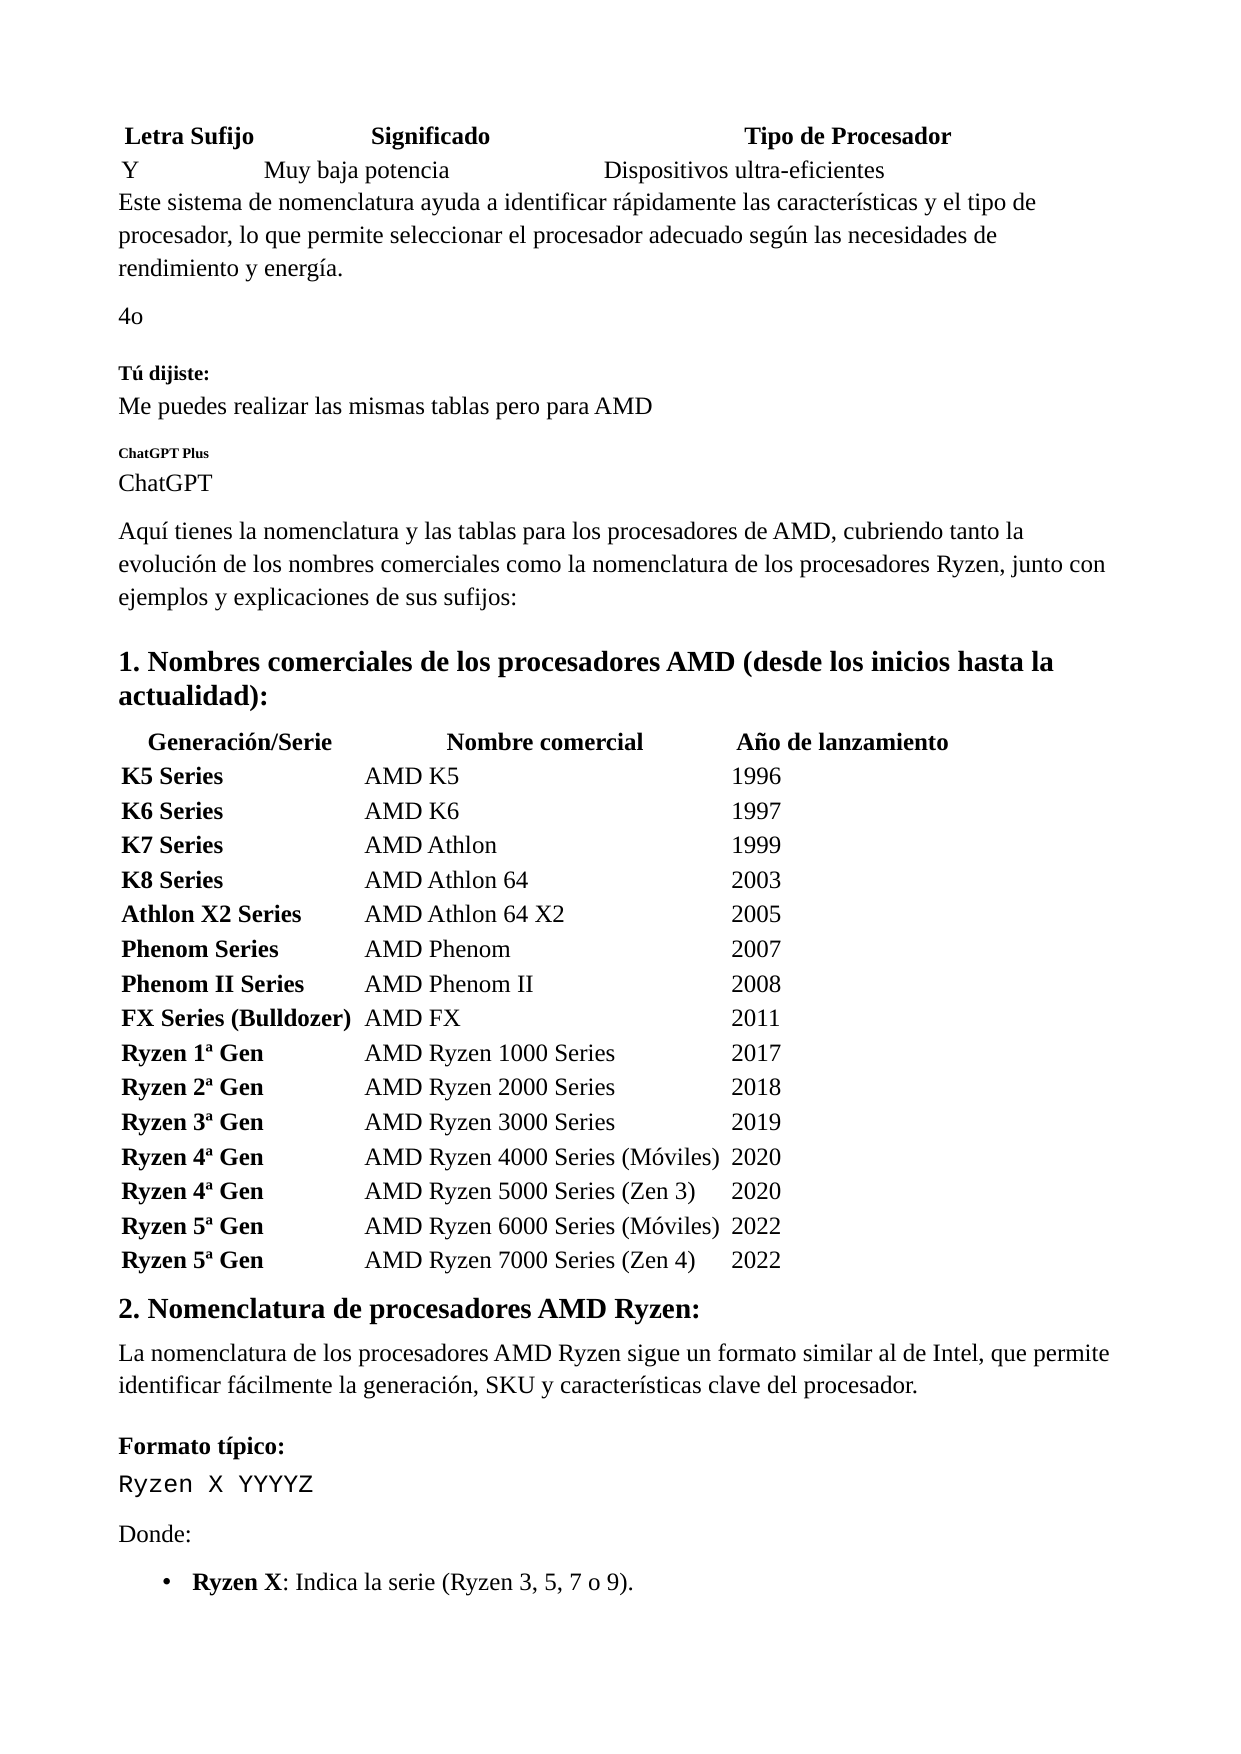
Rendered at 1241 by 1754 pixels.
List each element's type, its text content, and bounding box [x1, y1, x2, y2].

table_cell Phenom Series [118, 931, 361, 966]
table_cell Ryzen 3ª Gen [118, 1104, 361, 1139]
subtitle Formato típico: [118, 1431, 1122, 1459]
table_cell 2005 [728, 897, 957, 931]
table_cell AMD Phenom II [361, 966, 728, 1000]
table_header Generación/Serie [118, 724, 361, 758]
table_cell Y [118, 153, 261, 187]
table_cell 2017 [728, 1035, 957, 1069]
table_header Tipo de Procesador [601, 118, 1095, 153]
table_cell AMD Phenom [361, 931, 728, 966]
table_header Significado [261, 118, 601, 153]
subtitle 1. Nombres comerciales de los procesadores AMD (desde los inicios hasta la actualidad): [118, 644, 1122, 711]
table_cell Dispositivos ultra-eficientes [601, 153, 1095, 187]
table_cell AMD K5 [361, 758, 728, 793]
table_cell 2018 [728, 1070, 957, 1104]
table_cell AMD Ryzen 5000 Series (Zen 3) [361, 1173, 728, 1208]
table_cell K5 Series [118, 758, 361, 793]
text Donde: [118, 1519, 1122, 1548]
table_cell Ryzen 2ª Gen [118, 1070, 361, 1104]
table_cell 2022 [728, 1208, 957, 1242]
table_cell 2022 [728, 1243, 957, 1277]
table_header Letra Sufijo [118, 118, 261, 153]
table_cell Muy baja potencia [261, 153, 601, 187]
subtitle 2. Nomenclatura de procesadores AMD Ryzen: [118, 1292, 1122, 1325]
table_cell Athlon X2 Series [118, 897, 361, 931]
table_cell AMD FX [361, 1000, 728, 1035]
table_cell 1996 [728, 758, 957, 793]
text ChatGPT [118, 468, 1122, 497]
table_cell AMD Athlon [361, 828, 728, 862]
table_cell Phenom II Series [118, 966, 361, 1000]
table_cell FX Series (Bulldozer) [118, 1000, 361, 1035]
table_cell AMD Ryzen 6000 Series (Móviles) [361, 1208, 728, 1242]
table_cell AMD Ryzen 1000 Series [361, 1035, 728, 1069]
table_cell Ryzen 5ª Gen [118, 1243, 361, 1277]
table_header Nombre comercial [361, 724, 728, 758]
table_cell K8 Series [118, 862, 361, 897]
table_cell K6 Series [118, 793, 361, 827]
table_cell 1999 [728, 828, 957, 862]
table_cell 2008 [728, 966, 957, 1000]
table_cell 2019 [728, 1104, 957, 1139]
text 4o [118, 301, 1122, 330]
list Ryzen X: Indica la serie (Ryzen 3, 5, 7 o 9). [162, 1567, 1122, 1595]
table_cell AMD Ryzen 3000 Series [361, 1104, 728, 1139]
table_cell Ryzen 5ª Gen [118, 1208, 361, 1242]
table_cell AMD Ryzen 4000 Series (Móviles) [361, 1139, 728, 1173]
table_cell Ryzen 4ª Gen [118, 1173, 361, 1208]
text Ryzen X YYYYZ [118, 1472, 1122, 1500]
table_header Año de lanzamiento [728, 724, 957, 758]
subtitle Tú dijiste: [118, 361, 1122, 385]
table_cell 2003 [728, 862, 957, 897]
table_cell 2007 [728, 931, 957, 966]
table_cell 2011 [728, 1000, 957, 1035]
text La nomenclatura de los procesadores AMD Ryzen sigue un formato similar al de Intel, que permite identificar fácilmente la generación, SKU y características clave del procesador. [118, 1338, 1122, 1399]
table_cell AMD Ryzen 7000 Series (Zen 4) [361, 1243, 728, 1277]
table_cell 2020 [728, 1139, 957, 1173]
text Me puedes realizar las mismas tablas pero para AMD [118, 391, 1122, 420]
table_cell Ryzen 4ª Gen [118, 1139, 361, 1173]
table_cell 2020 [728, 1173, 957, 1208]
subtitle ChatGPT Plus [118, 445, 1122, 462]
table_cell K7 Series [118, 828, 361, 862]
table_cell 1997 [728, 793, 957, 827]
table_cell Ryzen 1ª Gen [118, 1035, 361, 1069]
table_cell AMD Athlon 64 X2 [361, 897, 728, 931]
table_cell AMD Ryzen 2000 Series [361, 1070, 728, 1104]
text Este sistema de nomenclatura ayuda a identificar rápidamente las características y el tipo de procesador, lo que permite seleccionar el procesador adecuado según las necesidades de rendimiento y energía. [118, 187, 1122, 282]
text Aquí tienes la nomenclatura y las tablas para los procesadores de AMD, cubriendo tanto la evolución de los nombres comerciales como la nomenclatura de los procesadores Ryzen, junto con ejemplos y explicaciones de sus sufijos: [118, 516, 1122, 611]
table_cell AMD K6 [361, 793, 728, 827]
table_cell AMD Athlon 64 [361, 862, 728, 897]
